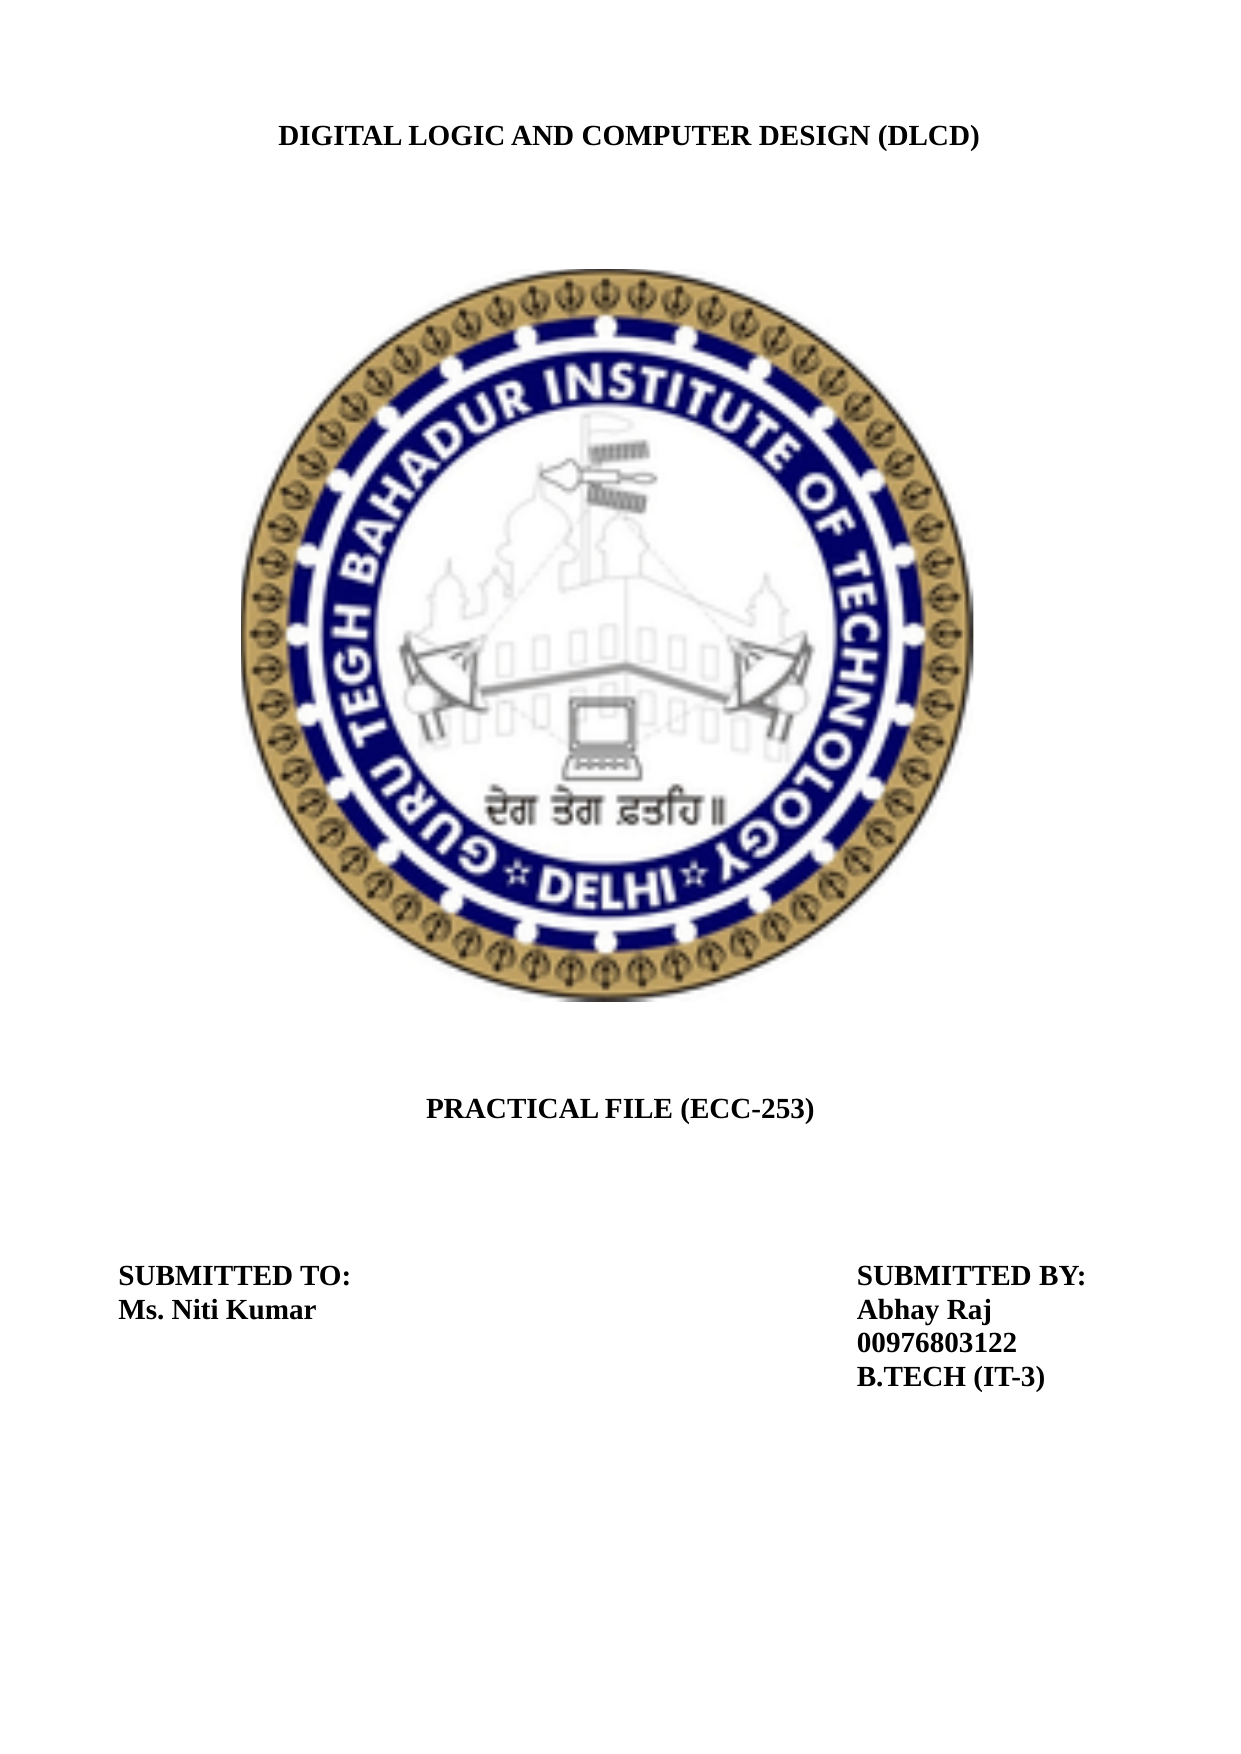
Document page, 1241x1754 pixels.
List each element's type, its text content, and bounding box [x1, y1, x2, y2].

text 00976803122 [118, 1326, 1122, 1359]
text DIGITAL LOGIC AND COMPUTER DESIGN (DLCD) [136, 118, 1122, 152]
picture [241, 269, 974, 1002]
text SUBMITTED TO: SUBMITTED BY: [118, 1258, 1122, 1292]
text B.TECH (IT-3) [118, 1359, 1122, 1393]
text Ms. Niti Kumar Abhay Raj [118, 1292, 1122, 1326]
text PRACTICAL FILE (ECC-253) [118, 1091, 1122, 1124]
